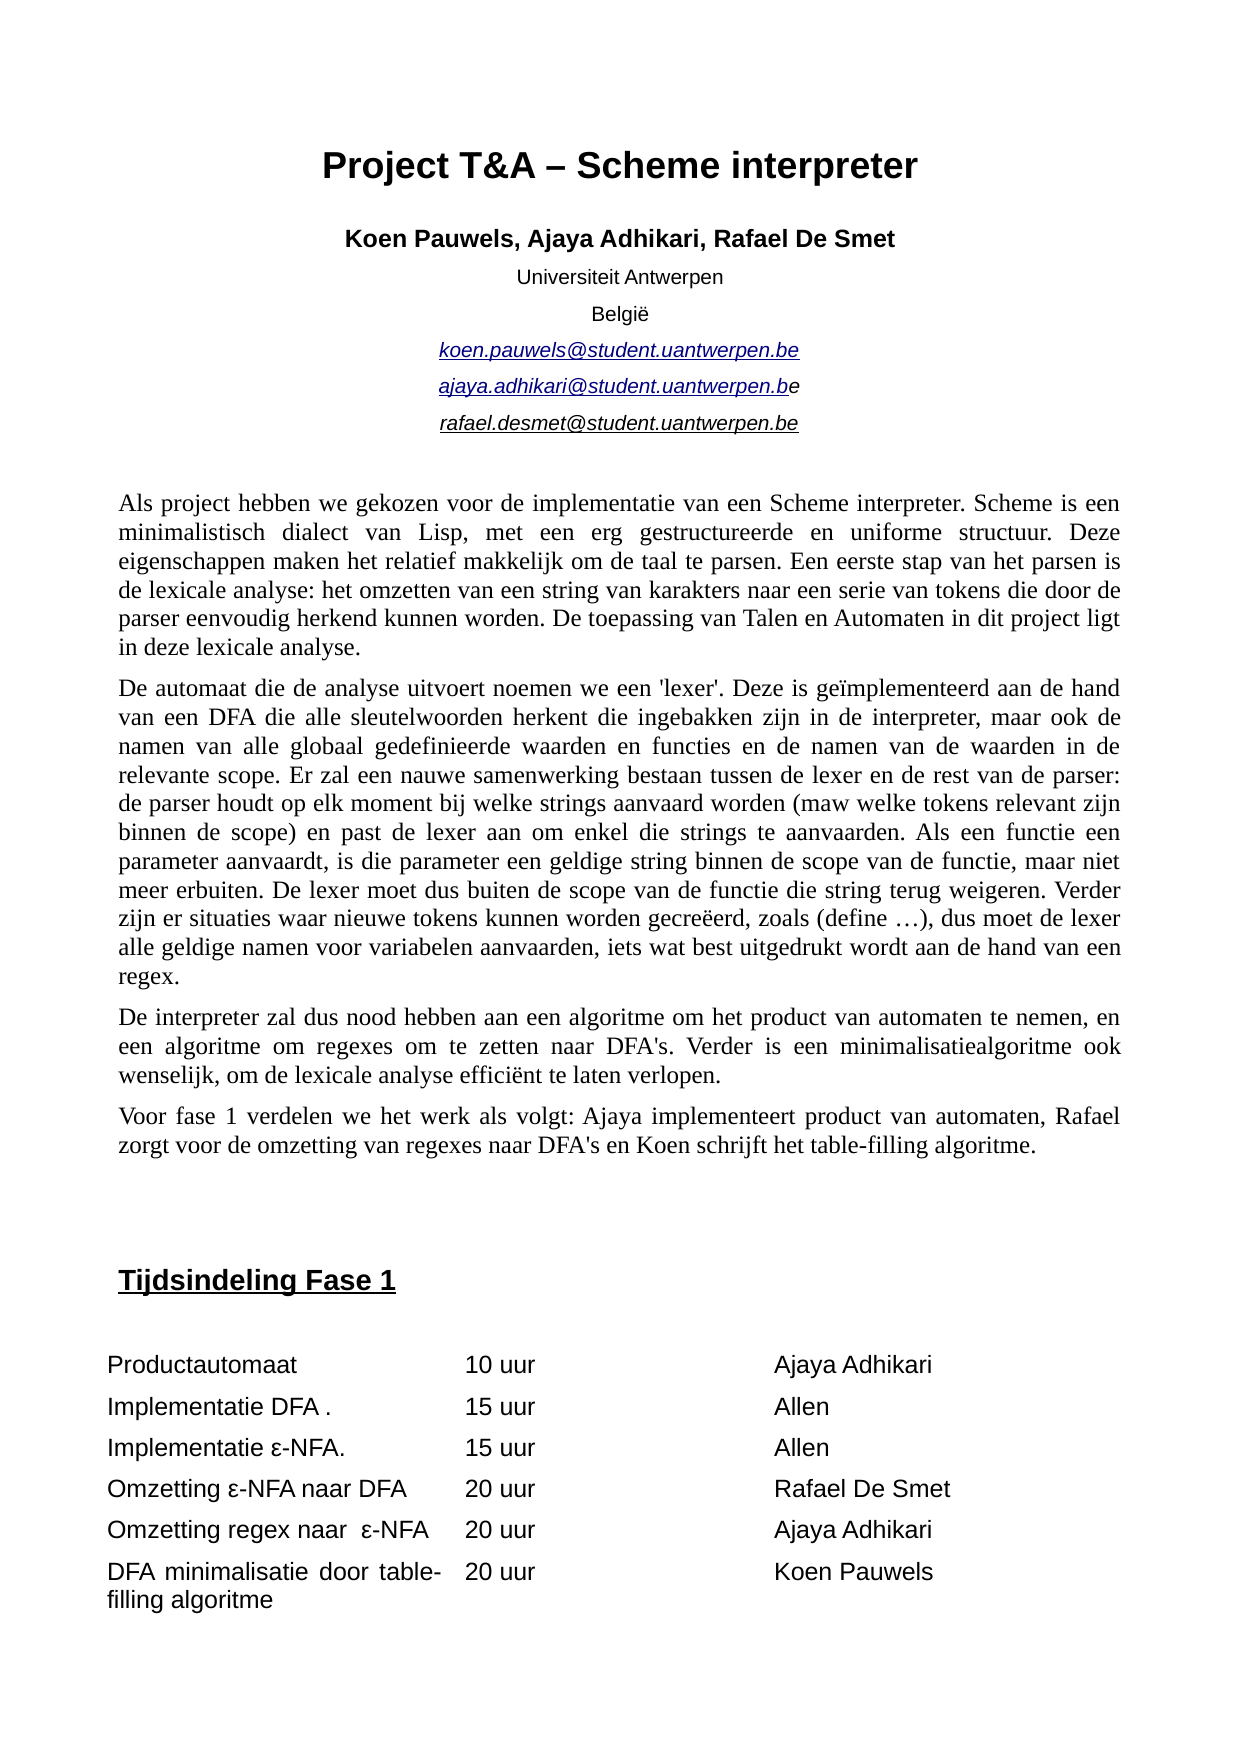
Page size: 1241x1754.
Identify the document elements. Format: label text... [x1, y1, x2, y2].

table_cell 20 uur [453, 1515, 763, 1557]
text De automaat die de analyse uitvoert noemen we een 'lexer'. Deze is geïmplementeerd aan de hand van een DFA die alle sleutelwoorden herkent die ingebakken zijn in de interpreter, maar ook de namen van alle globaal gedefinieerde waarden en functies en de namen van de waarden in de relevante scope. Er zal een nauwe samenwerking bestaan tussen de lexer en de rest van de parser: de parser houdt op elk moment bij welke strings aanvaard worden (maw welke tokens relevant zijn binnen de scope) en past de lexer aan om enkel die strings te aanvaarden. Als een functie een parameter aanvaardt, is die parameter een geldige string binnen de scope van de functie, maar niet meer erbuiten. De lexer moet dus buiten de scope van de functie die string terug weigeren. Verder zijn er situaties waar nieuwe tokens kunnen worden gecreëerd, zoals (define …), dus moet de lexer alle geldige namen voor variabelen aanvaarden, iets wat best uitgedrukt wordt aan de hand van een regex. [118, 673, 1122, 990]
table_cell 15 uur [453, 1392, 763, 1433]
text koen.pauwels@student.uantwerpen.be [118, 338, 1122, 362]
text Universiteit Antwerpen [118, 265, 1122, 289]
text Tijdsindeling Fase 1 [118, 1263, 1122, 1297]
table_cell Allen [763, 1392, 1058, 1433]
table_header Ajaya Adhikari [763, 1350, 1058, 1392]
table_cell Omzetting regex naar ε-NFA [96, 1515, 453, 1557]
title Project T&A – Scheme interpreter [118, 143, 1122, 186]
table_cell 20 uur [453, 1474, 763, 1515]
text De interpreter zal dus nood hebben aan een algoritme om het product van automaten te nemen, en een algoritme om regexes om te zetten naar DFA's. Verder is een minimalisatiealgoritme ook wenselijk, om de lexicale analyse efficiënt te laten verlopen. [118, 1002, 1122, 1088]
text Voor fase 1 verdelen we het werk als volgt: Ajaya implementeert product van automaten, Rafael zorgt voor de omzetting van regexes naar DFA's en Koen schrijft het table-filling algoritme. [118, 1101, 1122, 1158]
table_cell Koen Pauwels [763, 1557, 1058, 1627]
table_cell 15 uur [453, 1433, 763, 1474]
text Als project hebben we gekozen voor de implementatie van een Scheme interpreter. Scheme is een minimalistisch dialect van Lisp, met een erg gestructureerde en uniforme structuur. Deze eigenschappen maken het relatief makkelijk om de taal te parsen. Een eerste stap van het parsen is de lexicale analyse: het omzetten van een string van karakters naar een serie van tokens die door de parser eenvoudig herkend kunnen worden. De toepassing van Talen en Automaten in dit project ligt in deze lexicale analyse. [118, 488, 1122, 661]
table_cell Allen [763, 1433, 1058, 1474]
table_cell Ajaya Adhikari [763, 1515, 1058, 1557]
text rafael.desmet@student.uantwerpen.be [118, 411, 1122, 435]
table_cell 20 uur [453, 1557, 763, 1627]
subtitle Koen Pauwels, Ajaya Adhikari, Rafael De Smet [118, 224, 1122, 252]
text ajaya.adhikari@student.uantwerpen.be [118, 374, 1122, 398]
table_header Productautomaat [96, 1350, 453, 1392]
table_header 10 uur [453, 1350, 763, 1392]
table_cell Implementatie DFA . [96, 1392, 453, 1433]
table_cell Implementatie ε-NFA. [96, 1433, 453, 1474]
table_cell Omzetting ε-NFA naar DFA [96, 1474, 453, 1515]
text België [118, 301, 1122, 325]
table_cell DFA minimalisatie door table-filling algoritme [96, 1557, 453, 1627]
table_cell Rafael De Smet [763, 1474, 1058, 1515]
